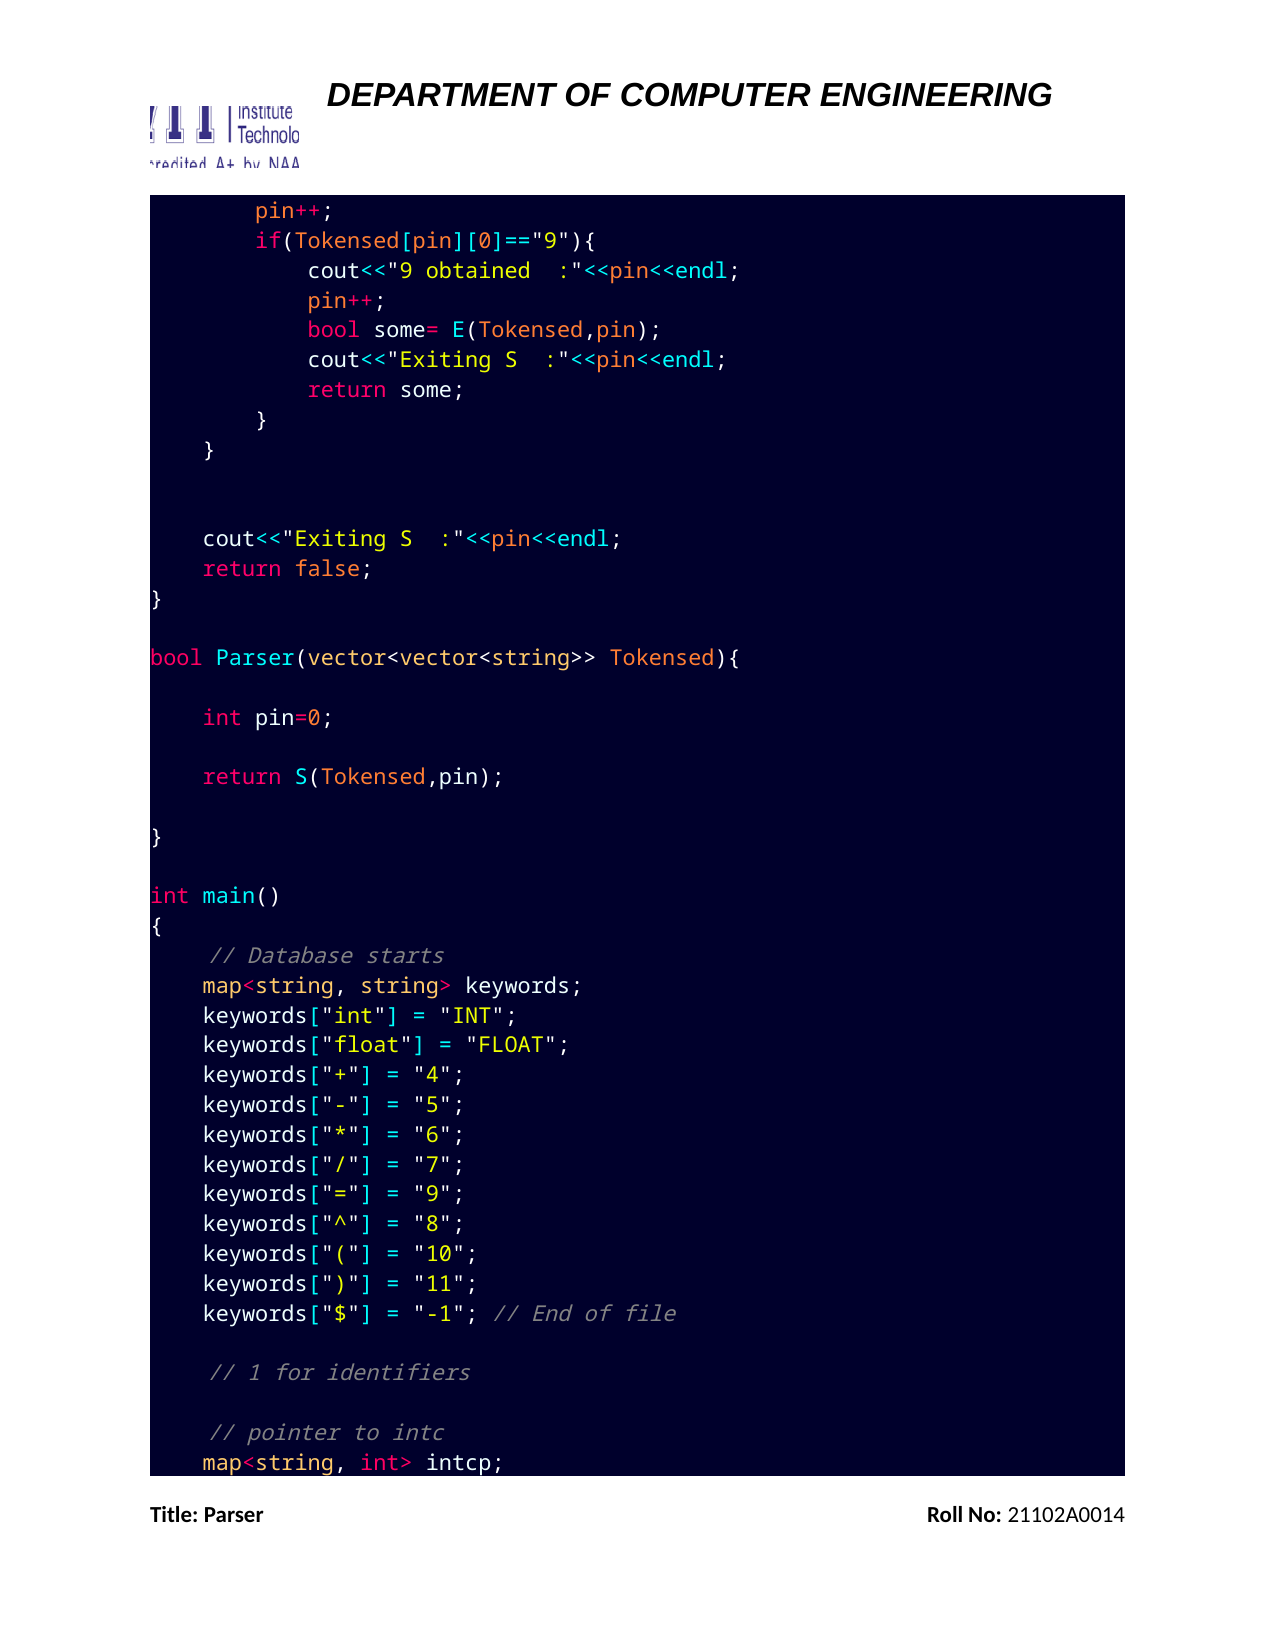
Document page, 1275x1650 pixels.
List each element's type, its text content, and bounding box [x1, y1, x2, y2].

text pin++; [150, 195, 1125, 225]
text keywords["$"] = "-1"; // End of file [150, 1297, 1125, 1327]
text keywords["="] = "9"; [150, 1178, 1125, 1208]
text map<string, string> keywords; [150, 970, 1125, 999]
text int pin=0; [150, 702, 1125, 731]
text return some; [150, 374, 1125, 404]
text bool some= E(Tokensed,pin); [150, 314, 1125, 344]
text cout<<"Exiting S :"<<pin<<endl; [150, 523, 1125, 553]
text return S(Tokensed,pin); [150, 761, 1125, 791]
text } [150, 582, 1125, 612]
text keywords["int"] = "INT"; [150, 999, 1125, 1029]
text keywords["+"] = "4"; [150, 1059, 1125, 1089]
text // Database starts [150, 940, 1125, 970]
text bool Parser(vector<vector<string>> Tokensed){ [150, 642, 1125, 672]
text keywords["/"] = "7"; [150, 1148, 1125, 1178]
text keywords["^"] = "8"; [150, 1208, 1125, 1238]
text keywords["float"] = "FLOAT"; [150, 1029, 1125, 1059]
text keywords["("] = "10"; [150, 1238, 1125, 1268]
text pin++; [150, 284, 1125, 314]
text // 1 for identifiers [150, 1357, 1125, 1387]
text if(Tokensed[pin][0]=="9"){ [150, 225, 1125, 255]
text } [150, 404, 1125, 433]
text cout<<"9 obtained :"<<pin<<endl; [150, 255, 1125, 284]
text keywords["*"] = "6"; [150, 1119, 1125, 1148]
text } [150, 821, 1125, 851]
text // pointer to intc [150, 1417, 1125, 1446]
text int main() [150, 880, 1125, 910]
text keywords[")"] = "11"; [150, 1268, 1125, 1297]
text { [150, 910, 1125, 940]
text } [150, 433, 1125, 463]
text keywords["-"] = "5"; [150, 1089, 1125, 1119]
text cout<<"Exiting S :"<<pin<<endl; [150, 344, 1125, 374]
text return false; [150, 553, 1125, 582]
text map<string, int> intcp; [150, 1446, 1125, 1476]
